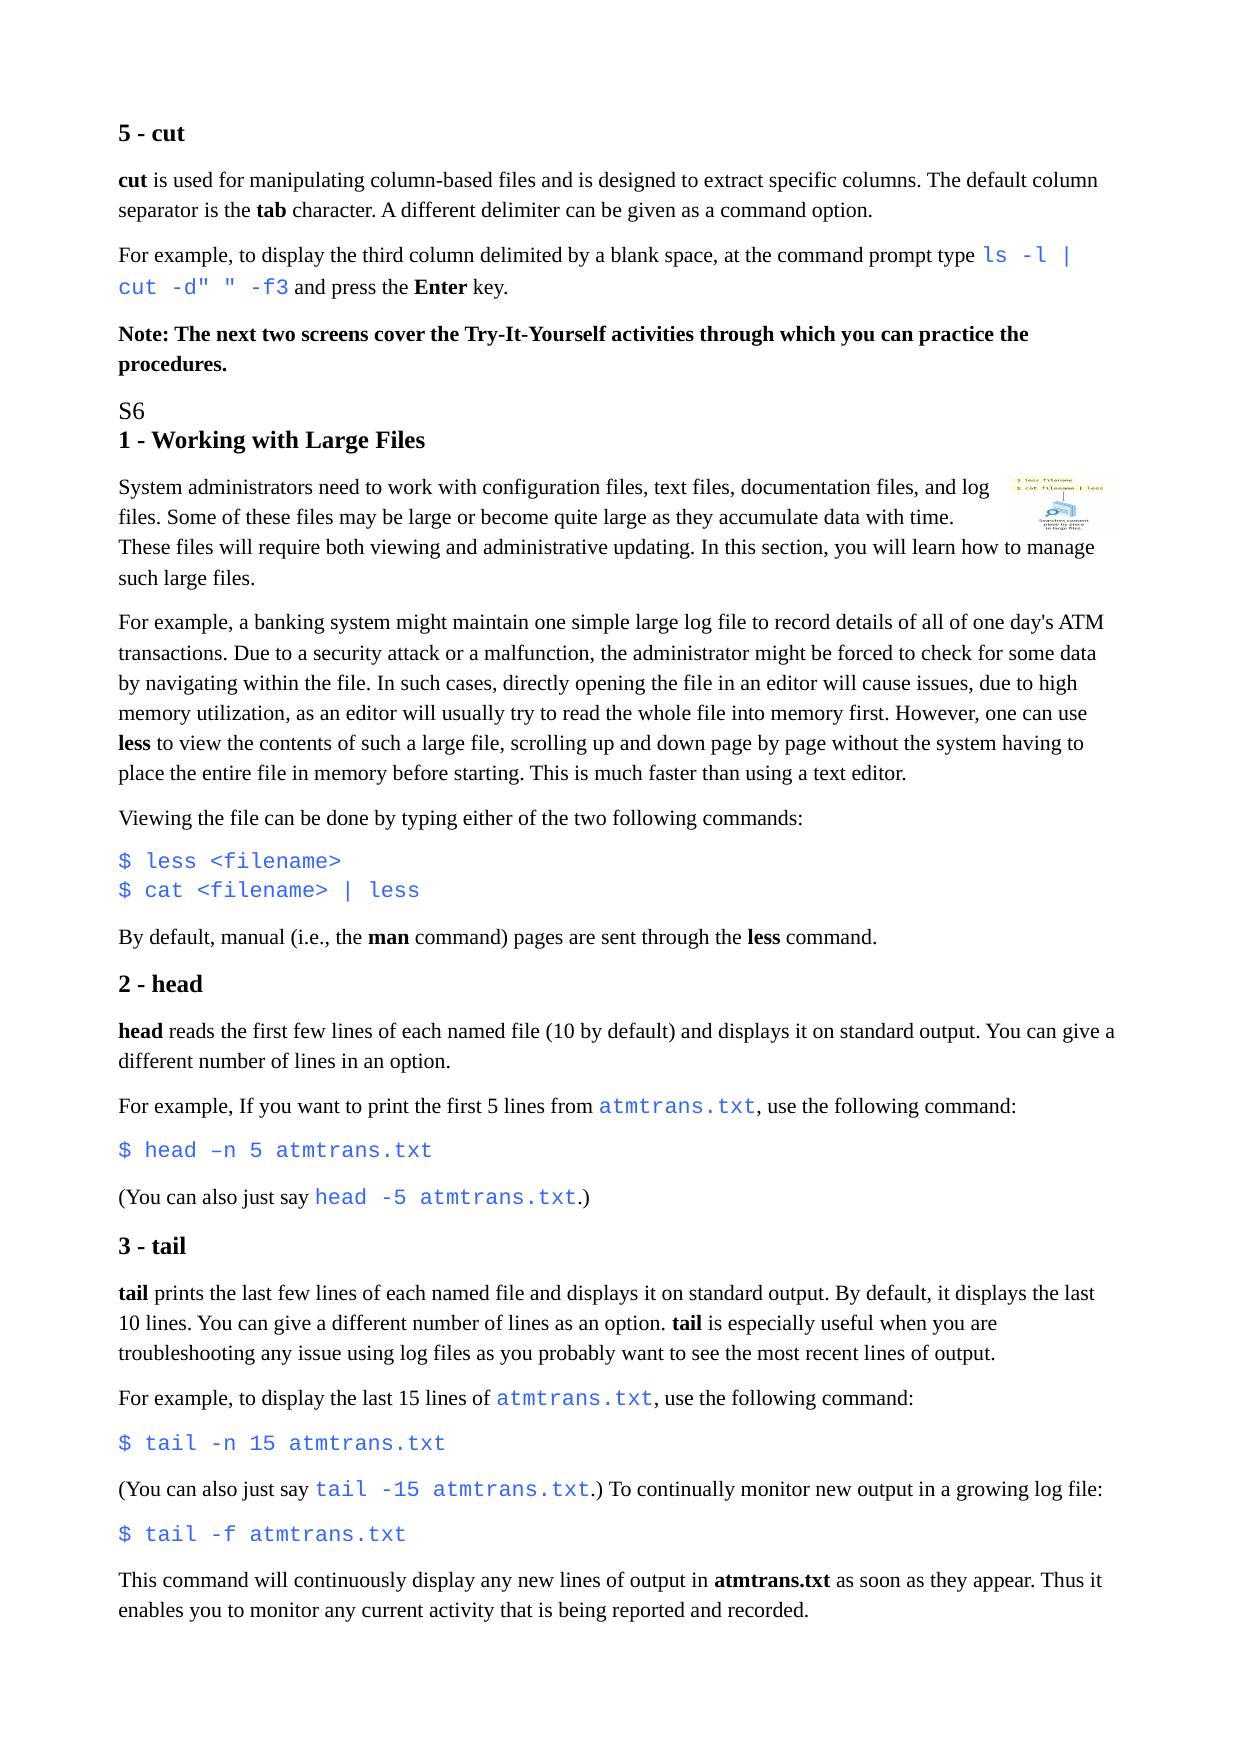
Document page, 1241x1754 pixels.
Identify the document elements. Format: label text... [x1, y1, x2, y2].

text For example, If you want to print the first 5 lines from atmtrans.txt, use the following command: [118, 1093, 1122, 1120]
text tail prints the last few lines of each named file and displays it on standard output. By default, it displays the last 10 lines. You can give a different number of lines as an option. tail is especially useful when you are troubleshooting any issue using log files as you probably want to see the most recent lines of output. [118, 1280, 1122, 1365]
text (You can also just say head -5 atmtrans.txt.) [118, 1184, 1122, 1211]
text System administrators need to work with configuration files, text files, documentation files, and log files. Some of these files may be large or become quite large as they accumulate data with time. These files will require both viewing and administrative updating. In this section, you will learn how to manage such large files. [118, 474, 1122, 590]
text 5 - cut [118, 118, 1122, 147]
text 3 - tail [118, 1231, 1122, 1259]
text cut is used for manipulating column-based files and is designed to extract specific columns. The default column separator is the tab character. A different delimiter can be given as a command option. [118, 167, 1122, 223]
picture [1004, 473, 1123, 533]
text This command will continuously display any new lines of output in atmtrans.txt as soon as they appear. Thus it enables you to monitor any current activity that is being reported and recorded. [118, 1567, 1122, 1623]
text $ tail -f atmtrans.txt [118, 1523, 1122, 1548]
text $ less <filename> $ cat <filename> | less [118, 850, 1122, 904]
text For example, to display the third column delimited by a blank space, at the command prompt type ls -l | cut -d" " -f3 and press the Enter key. [118, 242, 1122, 301]
text For example, a banking system might maintain one simple large log file to record details of all of one day's ATM transactions. Due to a security attack or a malfunction, the administrator might be forced to check for some data by navigating within the file. In such cases, directly opening the file in an editor will cause issues, due to high memory utilization, as an editor will usually try to read the whole file into memory first. However, one can use less to view the contents of such a large file, scrolling up and down page by page without the system having to place the entire file in memory before starting. This is much faster than using a text editor. [118, 609, 1122, 786]
text By default, manual (i.e., the man command) pages are sent through the less command. [118, 924, 1122, 949]
text 1 - Working with Large Files [118, 425, 1122, 453]
text For example, to display the last 15 lines of atmtrans.txt, use the following command: [118, 1385, 1122, 1412]
text S6 [118, 396, 1122, 425]
text Note: The next two screens cover the Try-It-Yourself activities through which you can practice the procedures. [118, 321, 1122, 376]
text 2 - head [118, 969, 1122, 997]
text (You can also just say tail -15 atmtrans.txt.) To continually monitor new output in a growing log file: [118, 1476, 1122, 1503]
text $ tail -n 15 atmtrans.txt [118, 1432, 1122, 1457]
text Viewing the file can be done by typing either of the two following commands: [118, 805, 1122, 830]
text $ head –n 5 atmtrans.txt [118, 1139, 1122, 1164]
text head reads the first few lines of each named file (10 by default) and displays it on standard output. You can give a different number of lines in an option. [118, 1018, 1122, 1073]
